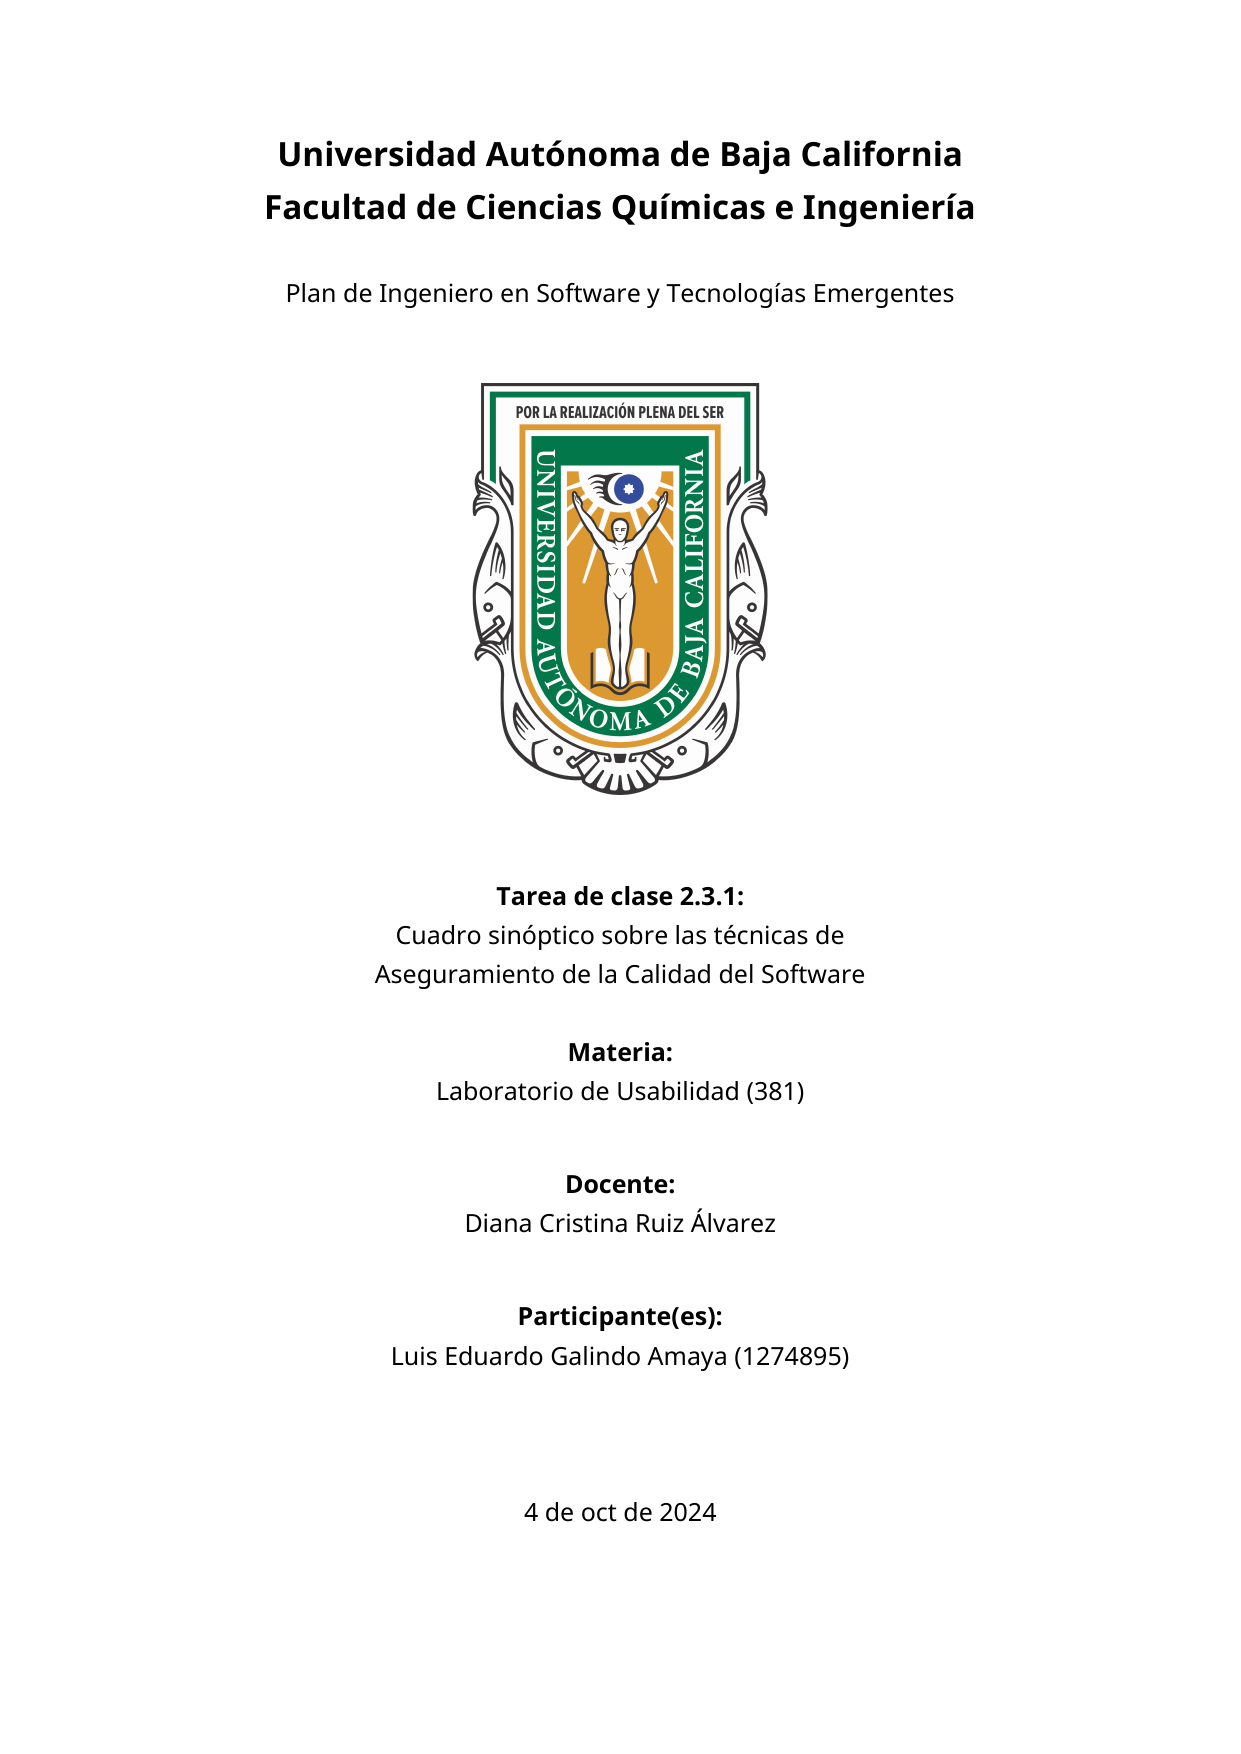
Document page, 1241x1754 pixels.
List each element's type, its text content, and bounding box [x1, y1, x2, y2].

text Diana Cristina Ruiz Álvarez [150, 1206, 1090, 1240]
text Luis Eduardo Galindo Amaya (1274895) [150, 1338, 1090, 1372]
text 4 de oct de 2024 [150, 1495, 1090, 1529]
picture [472, 383, 768, 795]
text Laboratorio de Usabilidad (381) [150, 1074, 1090, 1108]
text Materia: [150, 1035, 1090, 1069]
text Docente: [150, 1167, 1090, 1201]
text Tarea de clase 2.3.1: [150, 878, 1090, 912]
text Participante(es): [150, 1299, 1090, 1333]
text Aseguramiento de la Calidad del Software [150, 957, 1090, 991]
text Cuadro sinóptico sobre las técnicas de [150, 917, 1090, 951]
